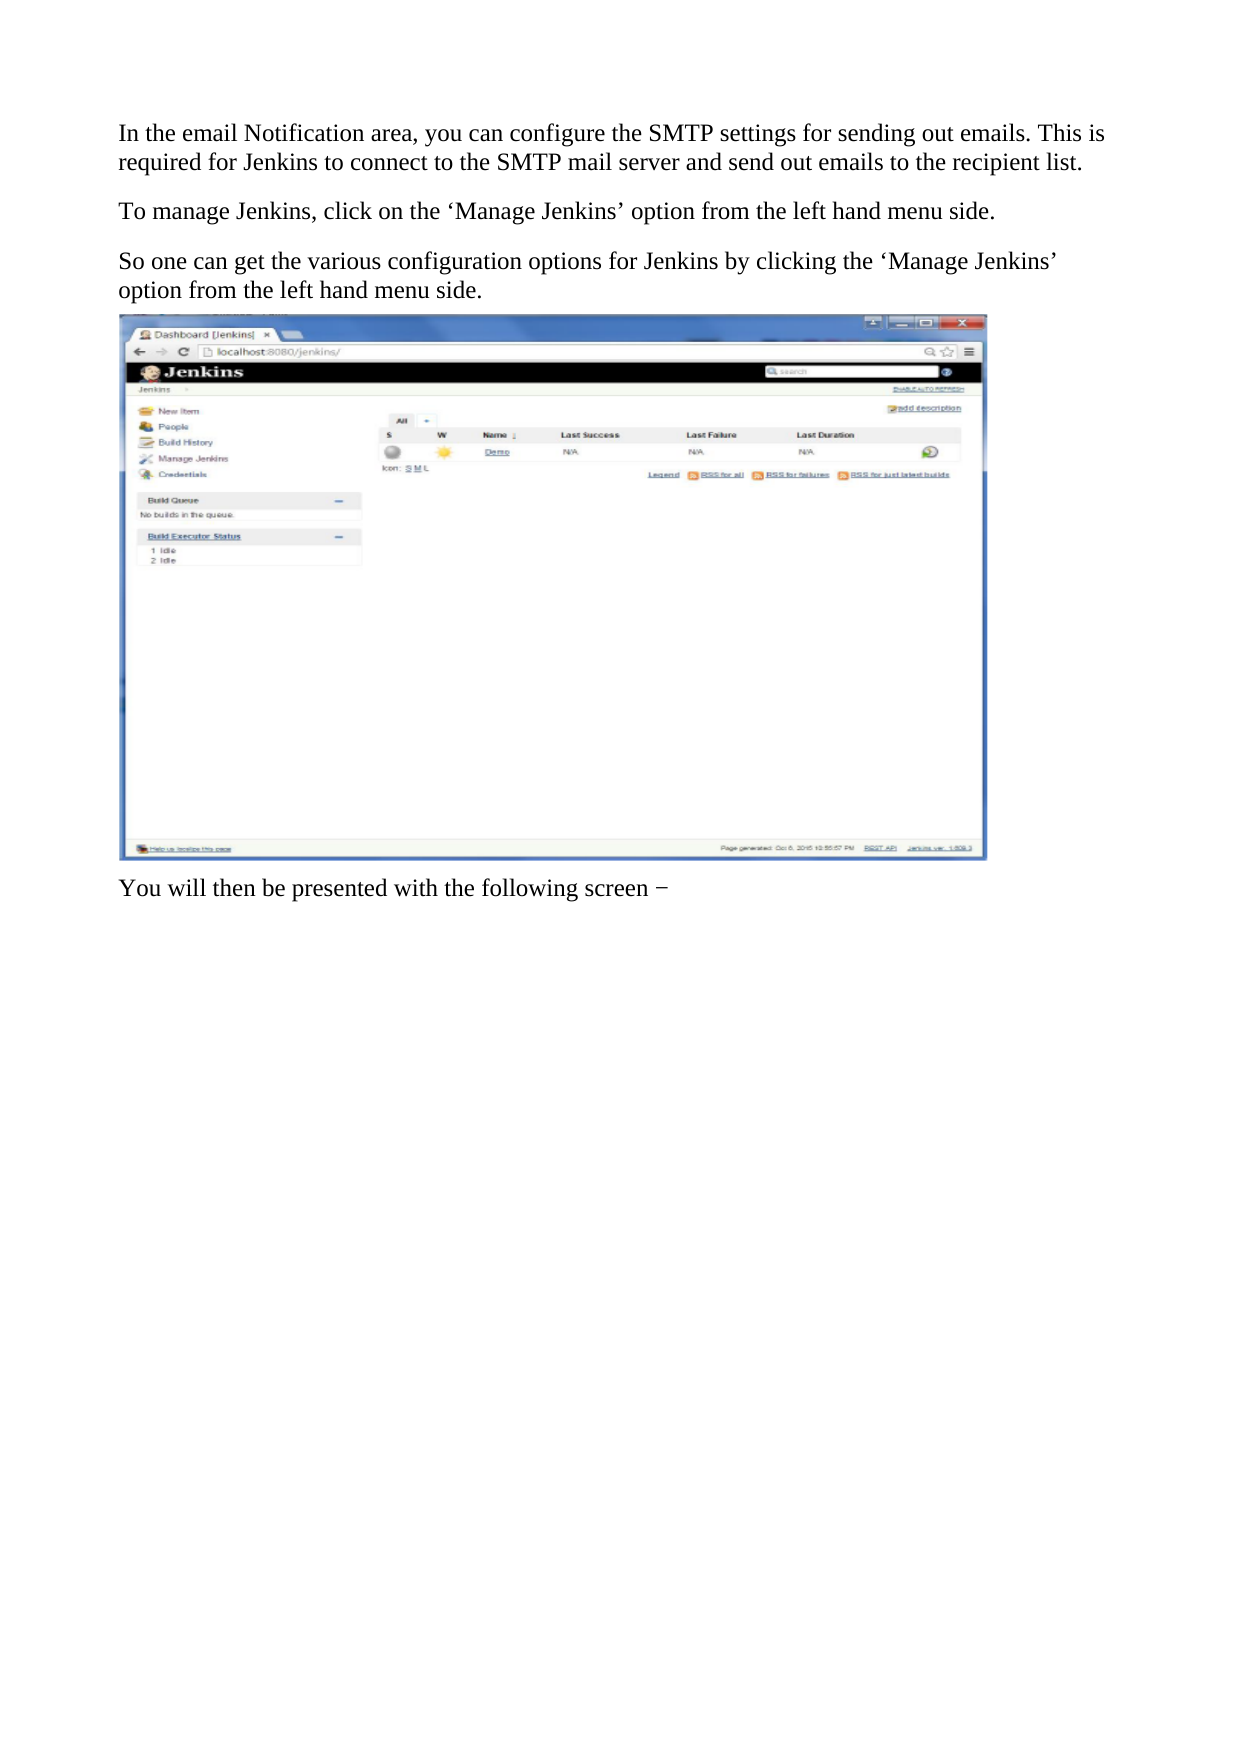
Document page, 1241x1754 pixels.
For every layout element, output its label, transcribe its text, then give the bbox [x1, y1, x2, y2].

text To manage Jenkins, click on the ‘Manage Jenkins’ option from the left hand menu side. [118, 196, 1122, 225]
picture [118, 313, 989, 863]
text In the email Notification area, you can configure the SMTP settings for sending out emails. This is required for Jenkins to connect to the SMTP mail server and send out emails to the recipient list. [118, 118, 1122, 176]
text So one can get the various configuration options for Jenkins by clicking the ‘Manage Jenkins’ option from the left hand menu side. [118, 246, 1122, 303]
text You will then be presented with the following screen − [118, 873, 1122, 902]
